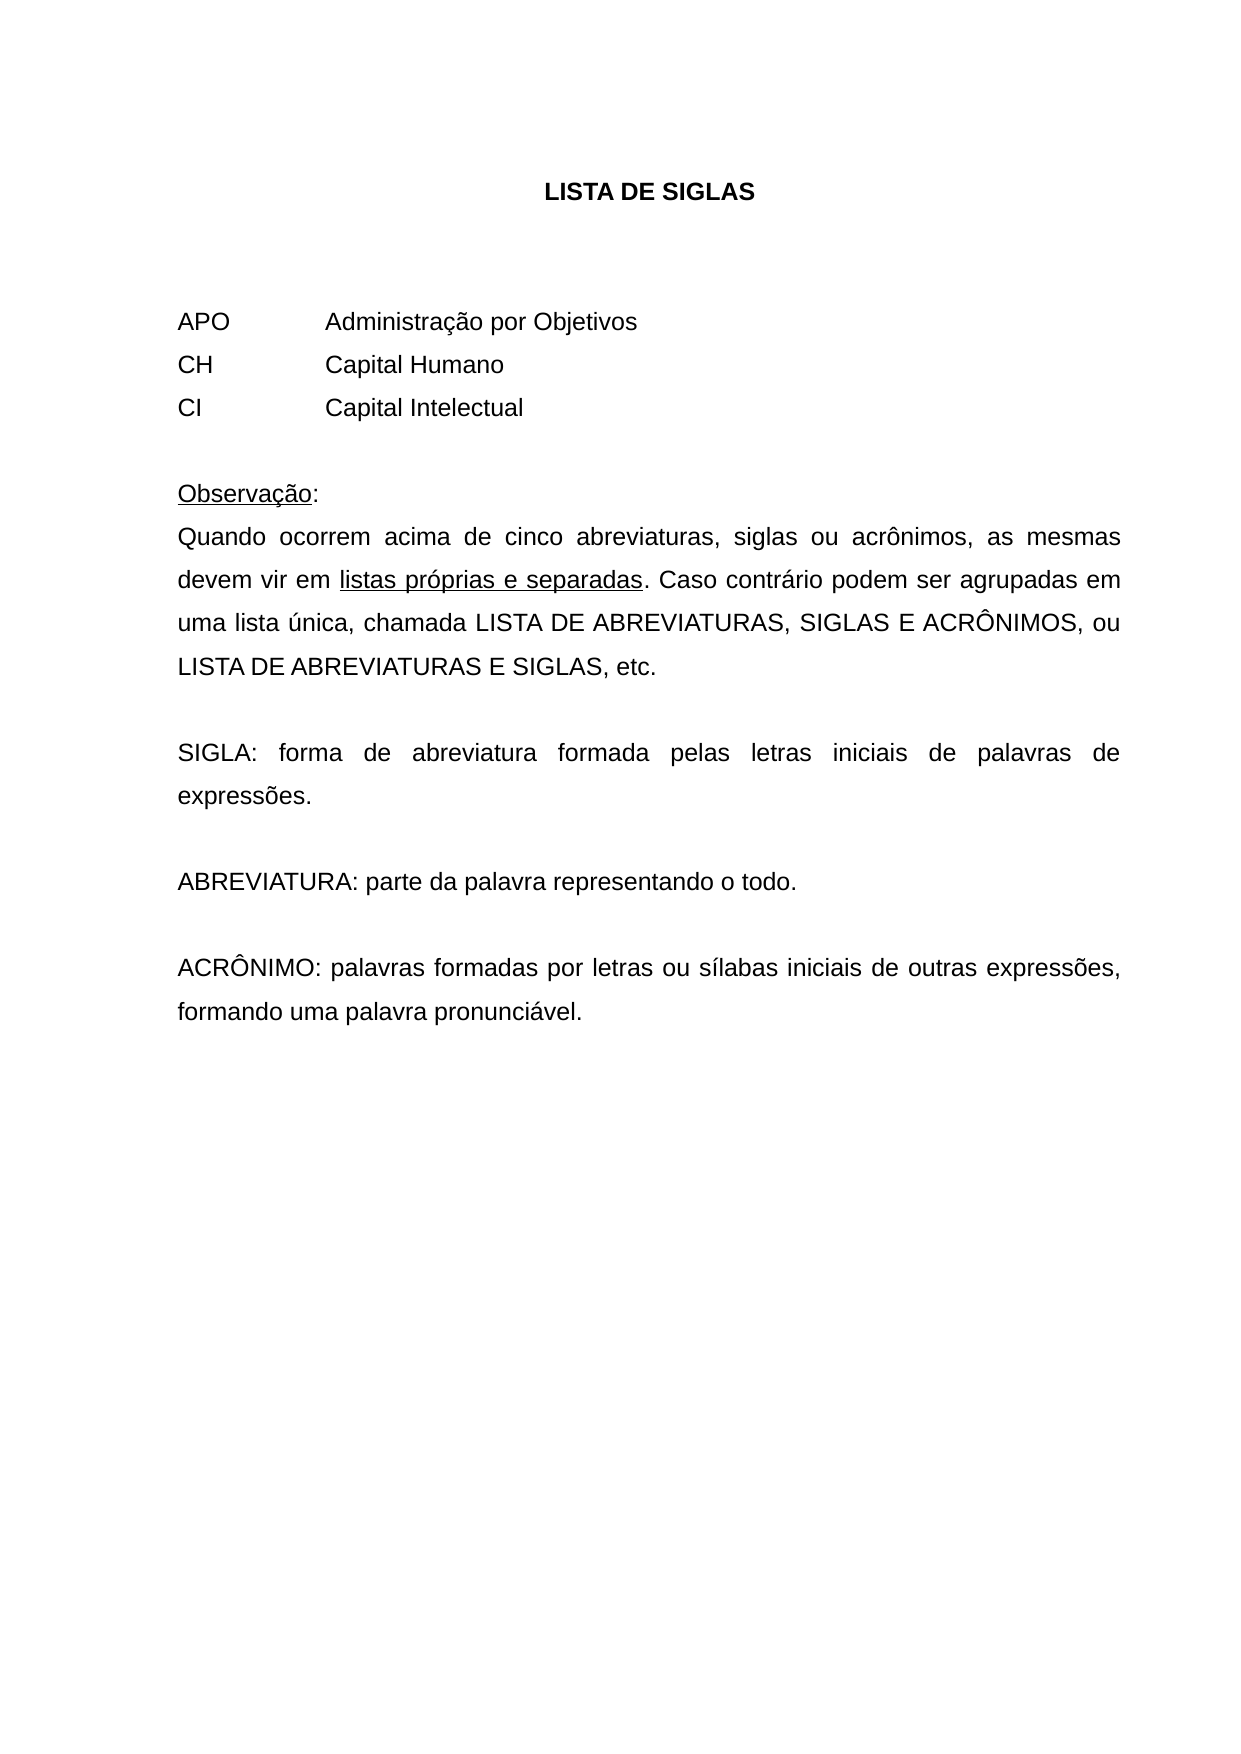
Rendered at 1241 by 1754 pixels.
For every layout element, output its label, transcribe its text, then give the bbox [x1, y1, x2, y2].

text CI Capital Intelectual [177, 393, 1122, 422]
text Quando ocorrem acima de cinco abreviaturas, siglas ou acrônimos, as mesmas devem vir em listas próprias e separadas. Caso contrário podem ser agrupadas em uma lista única, chamada LISTA DE ABREVIATURAS, SIGLAS E ACRÔNIMOS, ou LISTA DE ABREVIATURAS E SIGLAS, etc. [177, 522, 1122, 680]
text LISTA DE SIGLAS [177, 177, 1122, 206]
text APO Administração por Objetivos [177, 307, 1122, 335]
text ACRÔNIMO: palavras formadas por letras ou sílabas iniciais de outras expressões, formando uma palavra pronunciável. [177, 953, 1122, 1025]
text Observação: [177, 479, 1122, 508]
text CH Capital Humano [177, 350, 1122, 378]
text SIGLA: forma de abreviatura formada pelas letras iniciais de palavras de expressões. [177, 738, 1122, 810]
text ABREVIATURA: parte da palavra representando o todo. [177, 867, 1122, 896]
